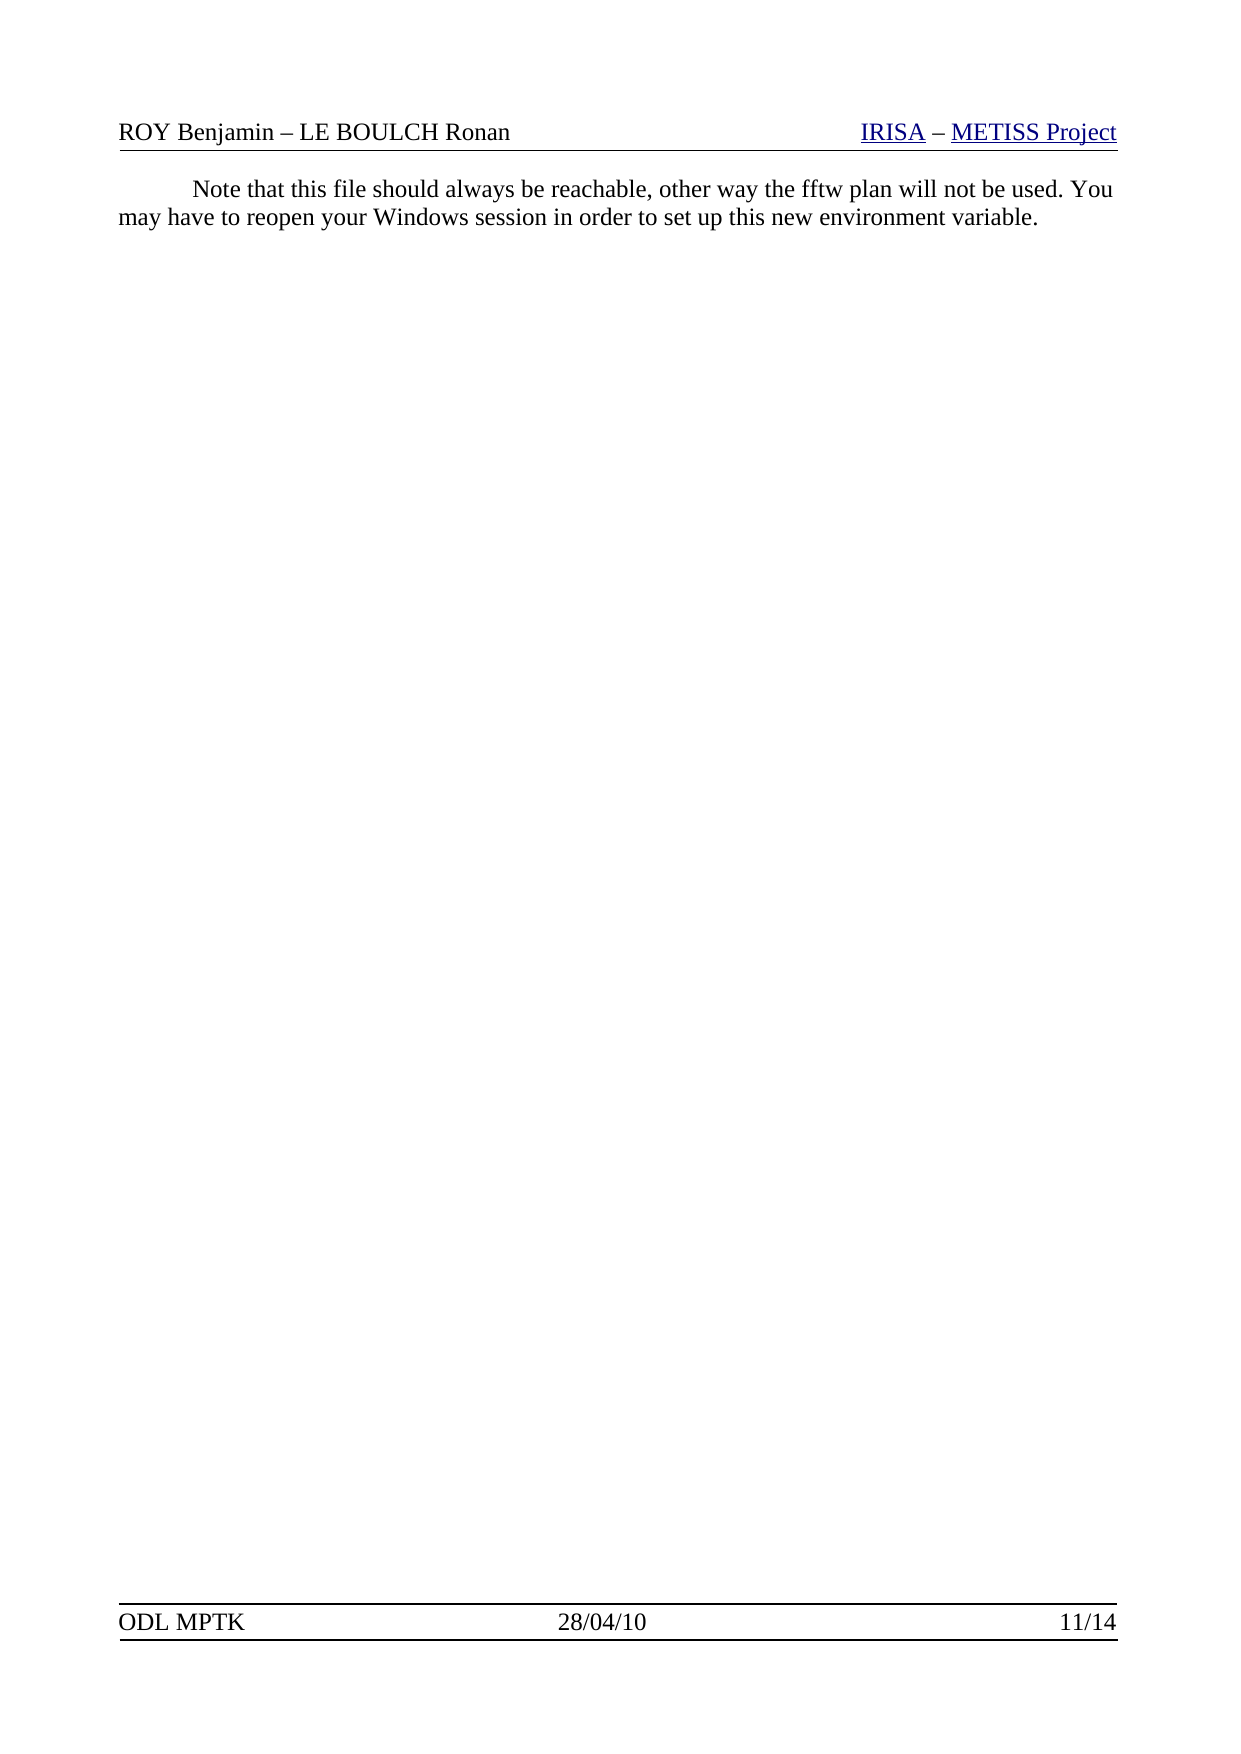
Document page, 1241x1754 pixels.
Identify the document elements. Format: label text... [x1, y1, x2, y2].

text Note that this file should always be reachable, other way the fftw plan will not be used. You may have to reopen your Windows session in order to set up this new environment variable. [118, 175, 1122, 231]
